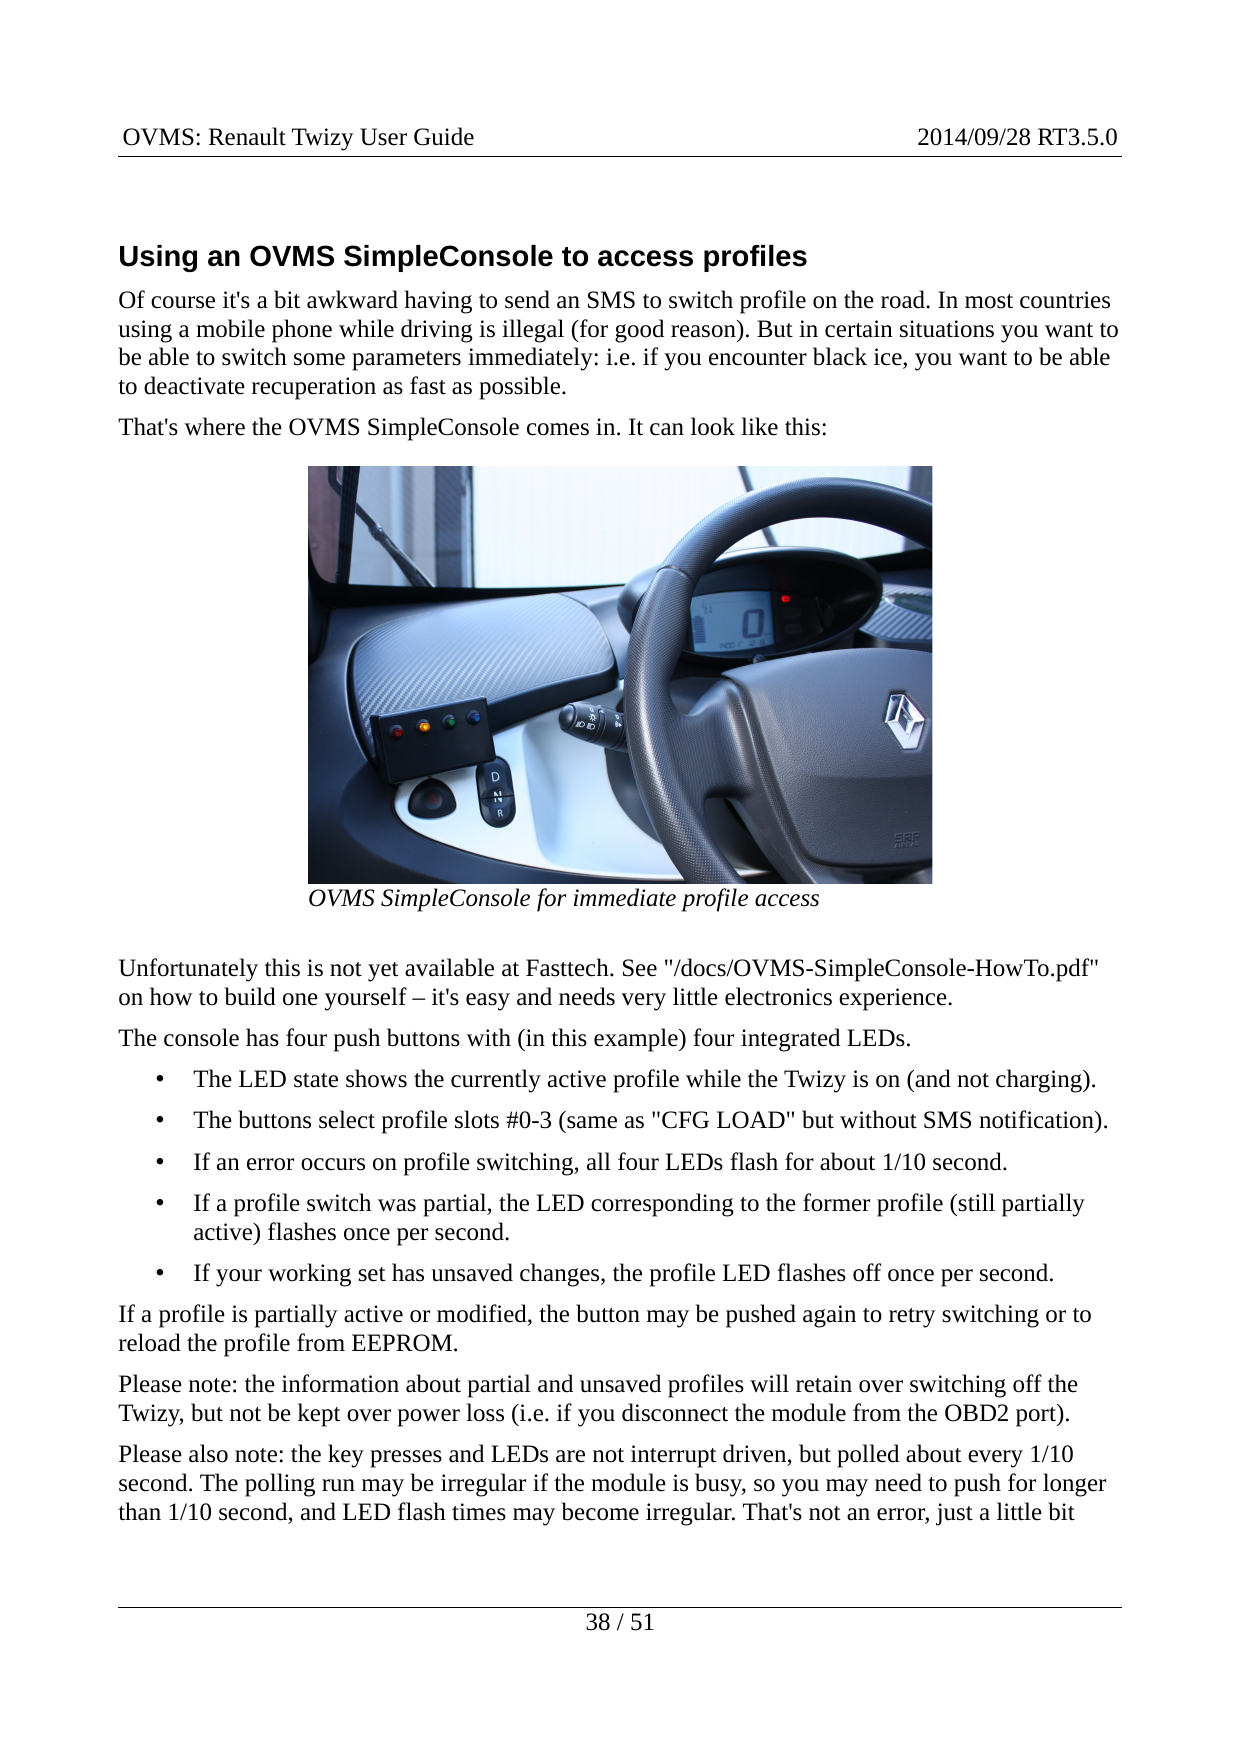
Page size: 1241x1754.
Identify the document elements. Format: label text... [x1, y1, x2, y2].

text OVMS SimpleConsole for immediate profile access [308, 884, 932, 912]
list If a profile switch was partial, the LED corresponding to the former profile (still partially active) flashes once per second. [156, 1188, 1122, 1246]
list If an error occurs on profile switching, all four LEDs flash for about 1/10 second. [156, 1147, 1122, 1176]
list If your working set has unsaved changes, the profile LED flashes off once per second. [156, 1258, 1122, 1287]
list The LED state shows the currently active profile while the Twizy is on (and not charging). [156, 1064, 1122, 1093]
text The console has four push buttons with (in this example) four integrated LEDs. [118, 1023, 1122, 1052]
picture [308, 466, 933, 884]
subtitle Using an OVMS SimpleConsole to access profiles [118, 239, 1122, 272]
text That's where the OVMS SimpleConsole comes in. It can look like this: [118, 412, 1122, 441]
list The buttons select profile slots #0-3 (same as "CFG LOAD" but without SMS notification). [156, 1106, 1122, 1134]
text Please also note: the key presses and LEDs are not interrupt driven, but polled about every 1/10 second. The polling run may be irregular if the module is busy, so you may need to push for longer than 1/10 second, and LED flash times may become irregular. That's not an error, just a little bit [118, 1439, 1122, 1526]
text If a profile is partially active or modified, the button may be pushed again to retry switching or to reload the profile from EEPROM. [118, 1299, 1122, 1357]
text Of course it's a bit awkward having to send an SMS to switch profile on the road. In most countries using a mobile phone while driving is illegal (for good reason). But in certain situations you want to be able to switch some parameters immediately: i.e. if you encounter black ice, you want to be able to deactivate recuperation as fast as possible. [118, 285, 1122, 400]
text Unfortunately this is not yet available at Fasttech. See "/docs/OVMS-SimpleConsole-HowTo.pdf" on how to build one yourself – it's easy and needs very little electronics experience. [118, 953, 1122, 1011]
text Please note: the information about partial and unsaved profiles will retain over switching off the Twizy, but not be kept over power loss (i.e. if you disconnect the module from the OBD2 port). [118, 1369, 1122, 1427]
